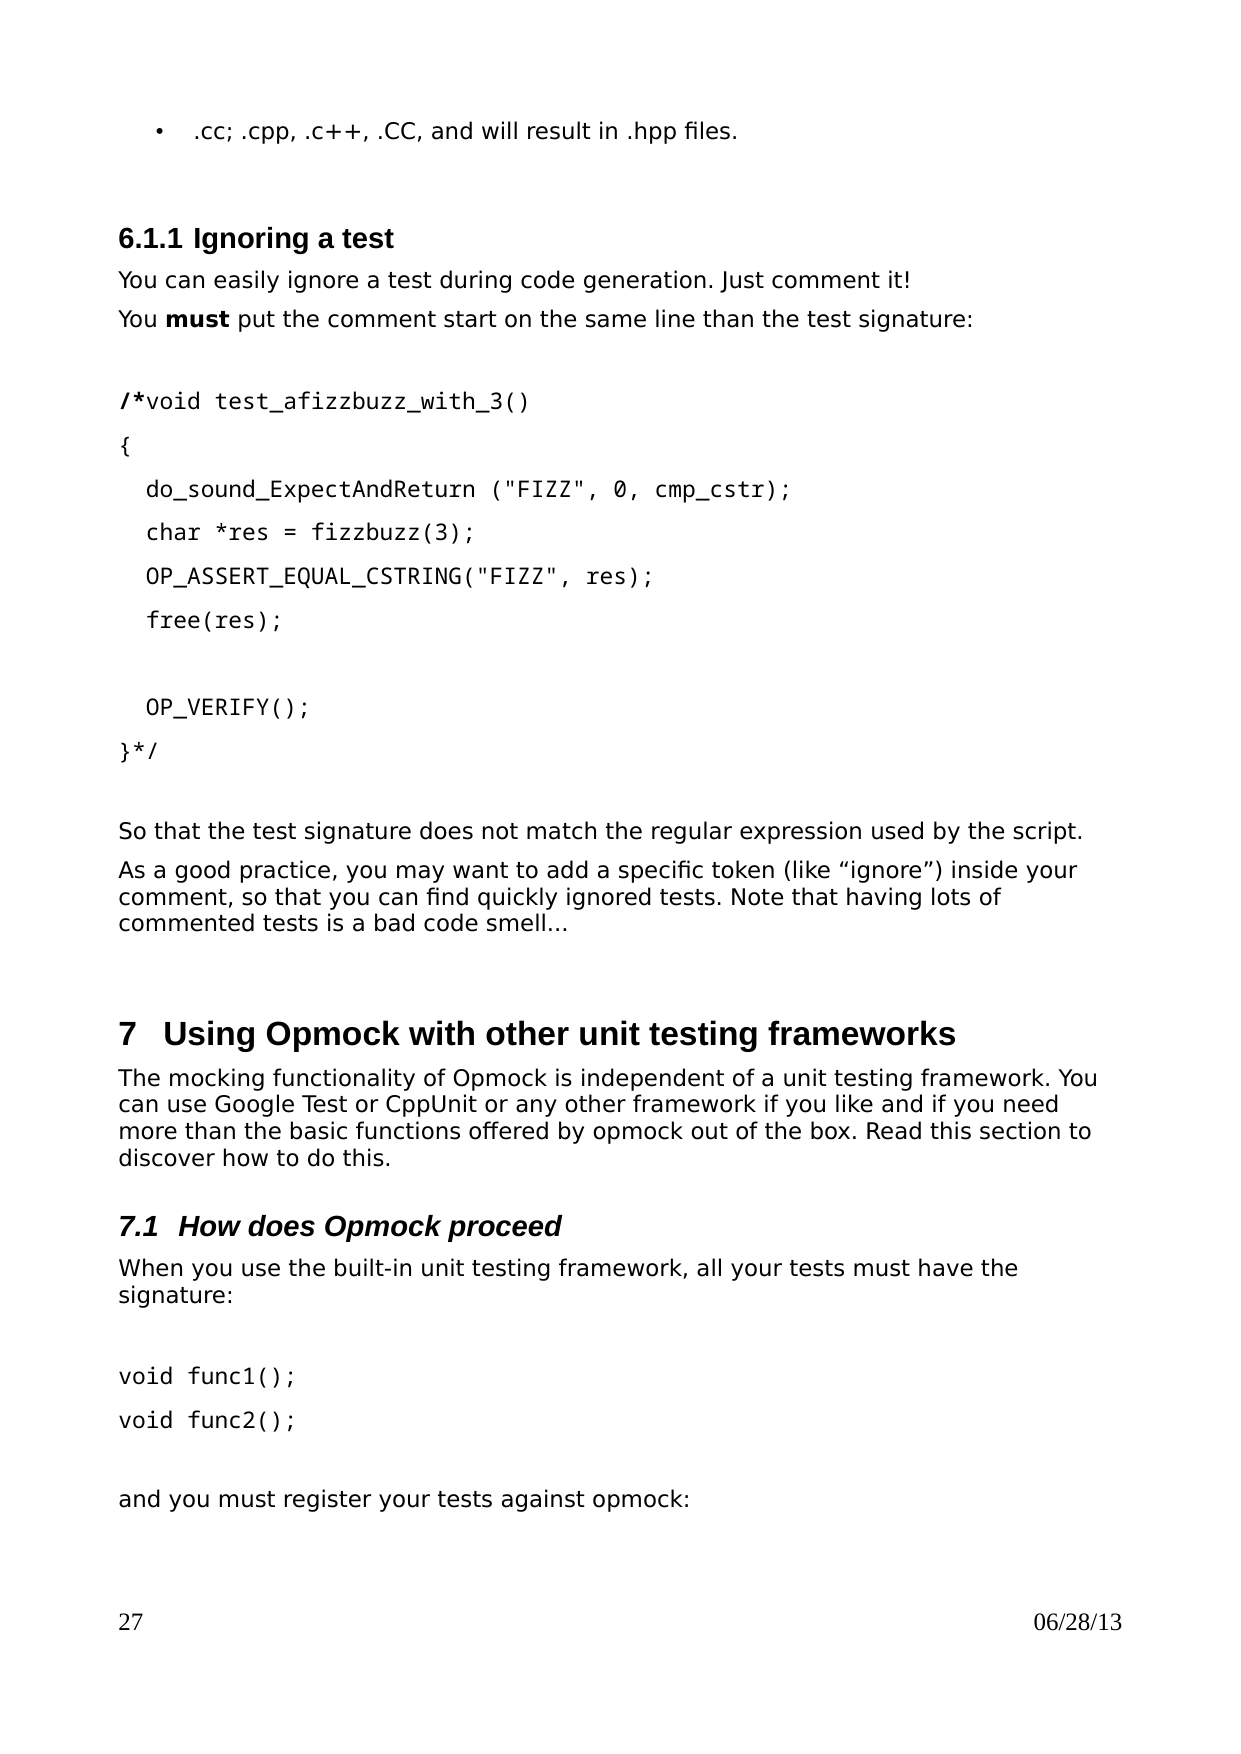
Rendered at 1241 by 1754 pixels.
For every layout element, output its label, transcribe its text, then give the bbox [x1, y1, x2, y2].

subtitle How does Opmock proceed [118, 1209, 1122, 1243]
text So that the test signature does not match the regular expression used by the script. [118, 818, 1122, 844]
text When you use the built-in unit testing framework, all your tests must have the signature: [118, 1255, 1122, 1308]
text As a good practice, you may want to add a specific token (like “ignore”) inside your comment, so that you can find quickly ignored tests. Note that having lots of commented tests is a bad code smell... [118, 857, 1122, 937]
text You must put the comment start on the same line than the test signature: [118, 307, 1122, 333]
text OP_ASSERT_EQUAL_CSTRING("FIZZ", res); [118, 560, 1122, 591]
list .cc; .cpp, .c++, .CC, and will result in .hpp files. [156, 118, 1122, 145]
text /*void test_afizzbuzz_with_3() [118, 385, 1122, 416]
text void func1(); [118, 1360, 1122, 1391]
subtitle Using Opmock with other unit testing frameworks [118, 1014, 1122, 1052]
text { [118, 429, 1122, 460]
text char *res = fizzbuzz(3); [118, 516, 1122, 547]
text void func2(); [118, 1404, 1122, 1435]
text OP_VERIFY(); [118, 691, 1122, 722]
text }*/ [118, 735, 1122, 766]
text do_sound_ExpectAndReturn ("FIZZ", 0, cmp_cstr); [118, 472, 1122, 504]
subtitle Ignoring a test [118, 221, 1122, 255]
text and you must register your tests against opmock: [118, 1486, 1122, 1513]
text The mocking functionality of Opmock is independent of a unit testing framework. You can use Google Test or CppUnit or any other framework if you like and if you need more than the basic functions offered by opmock out of the box. Read this section to discover how to do this. [118, 1065, 1122, 1172]
text free(res); [118, 604, 1122, 635]
text You can easily ignore a test during code generation. Just comment it! [118, 267, 1122, 294]
